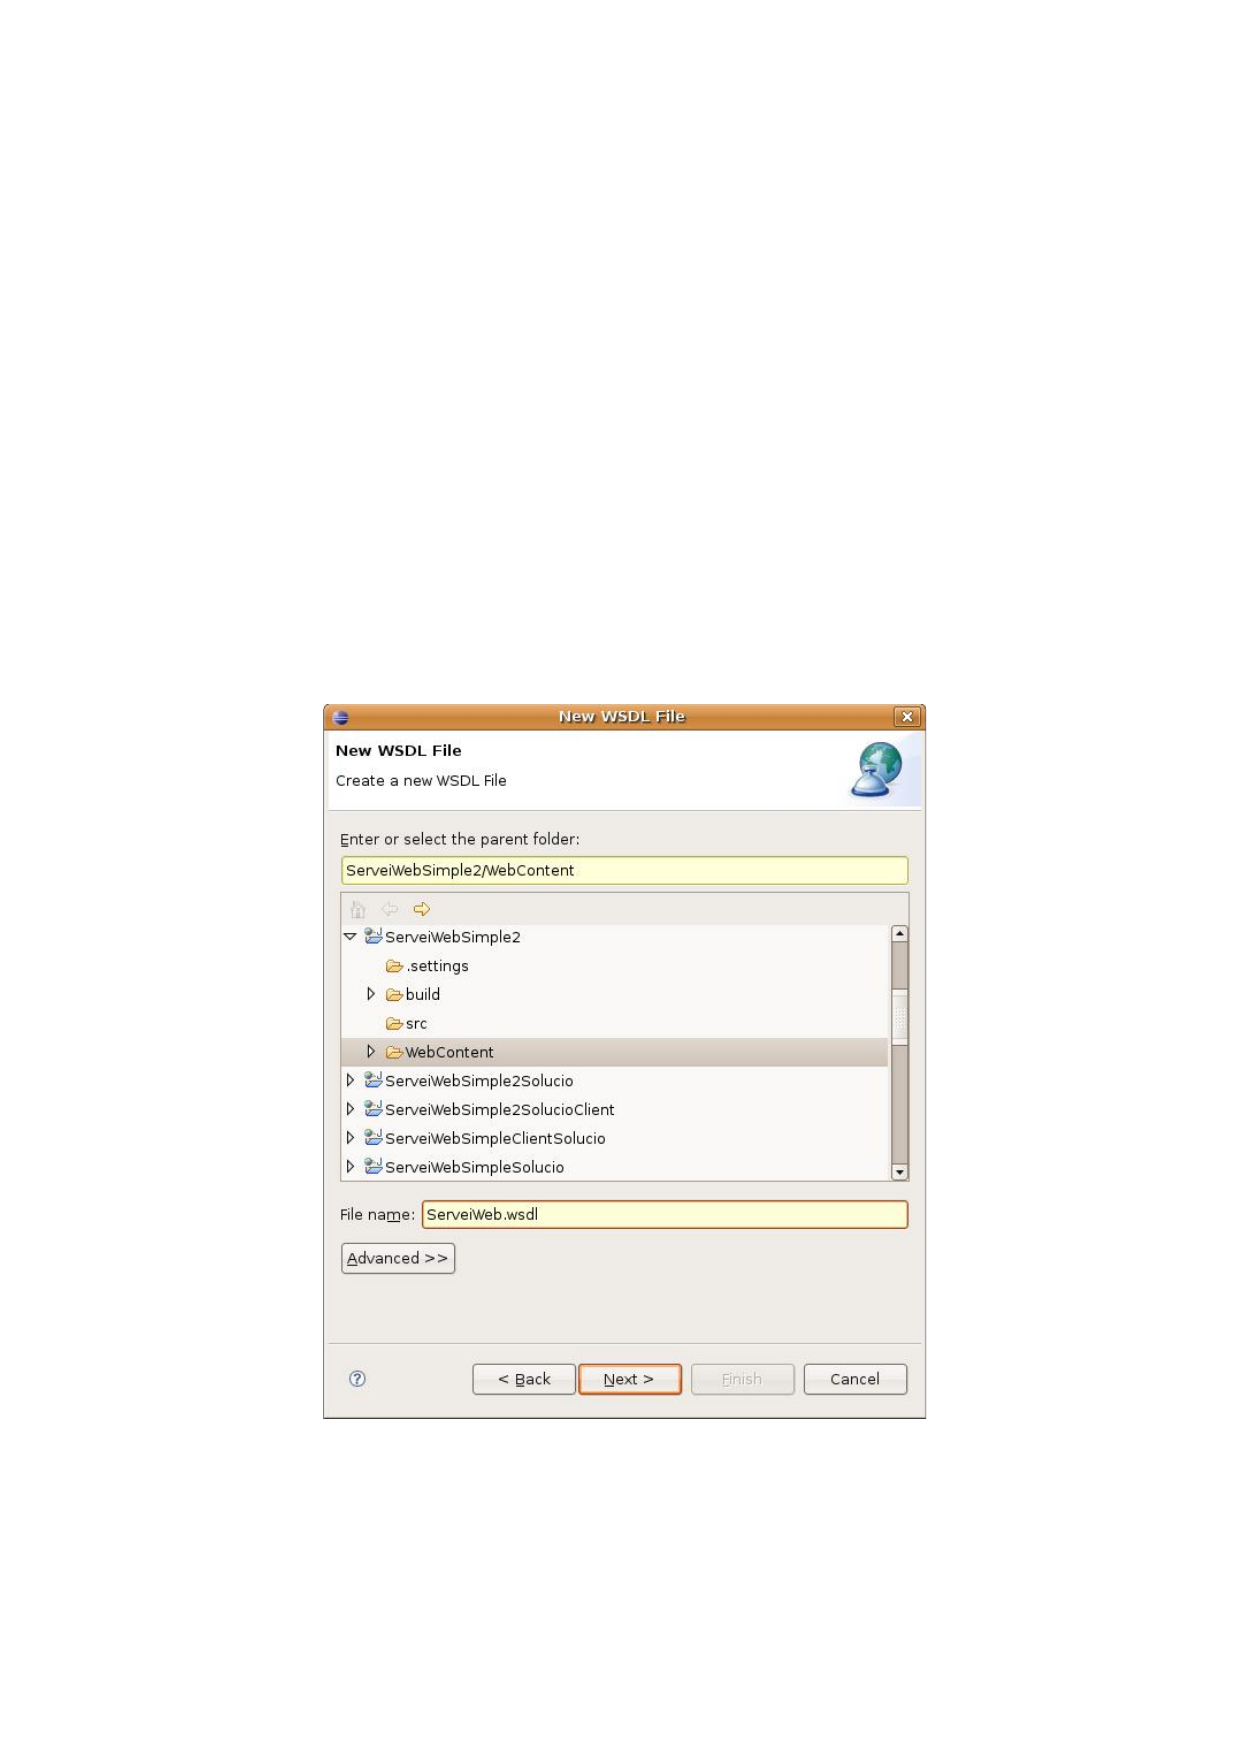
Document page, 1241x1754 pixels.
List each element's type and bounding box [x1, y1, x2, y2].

picture [323, 704, 927, 1419]
